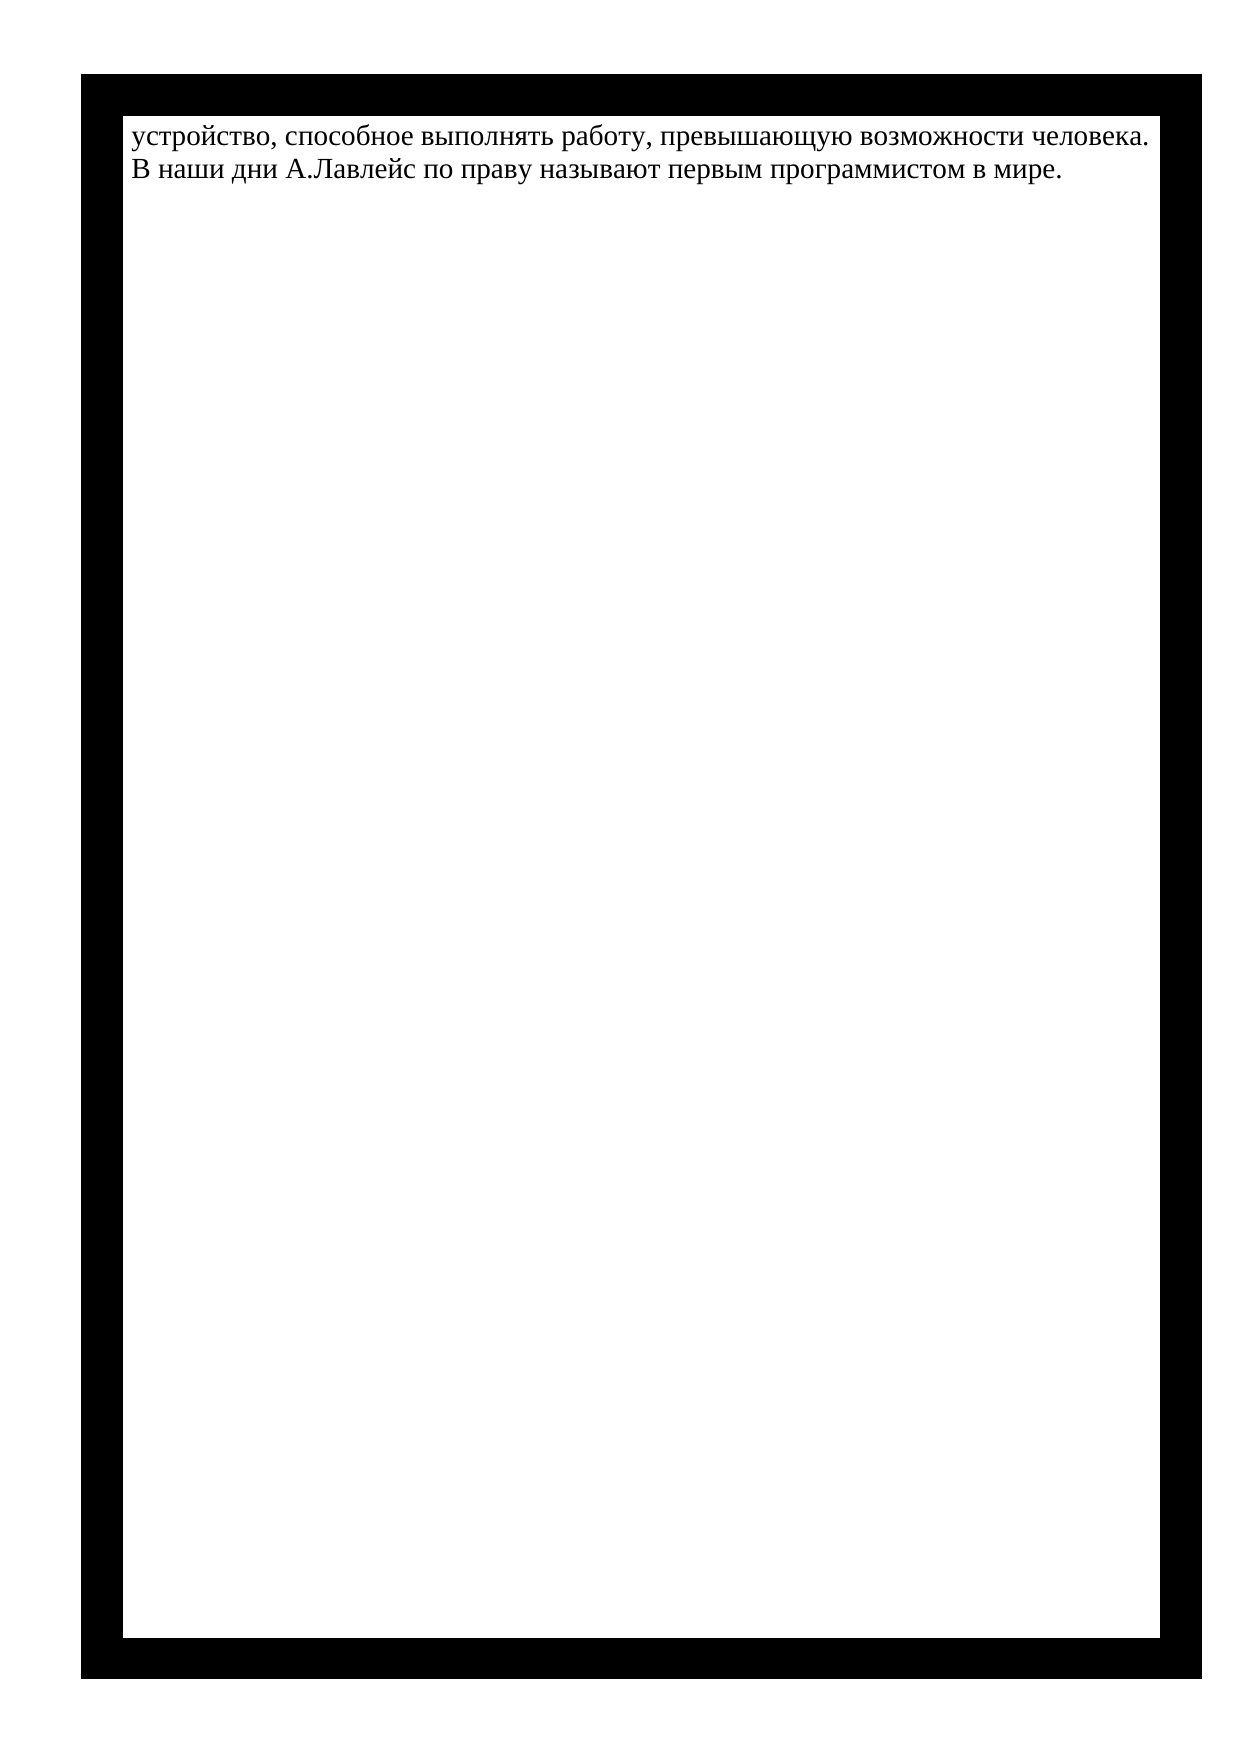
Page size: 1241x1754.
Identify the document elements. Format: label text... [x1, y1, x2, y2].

subtitle устройство, способное выполнять работу, превышающую возможности человека. В наши дни А.Лавлейс по праву называют первым программистом в мире. [131, 118, 1152, 185]
